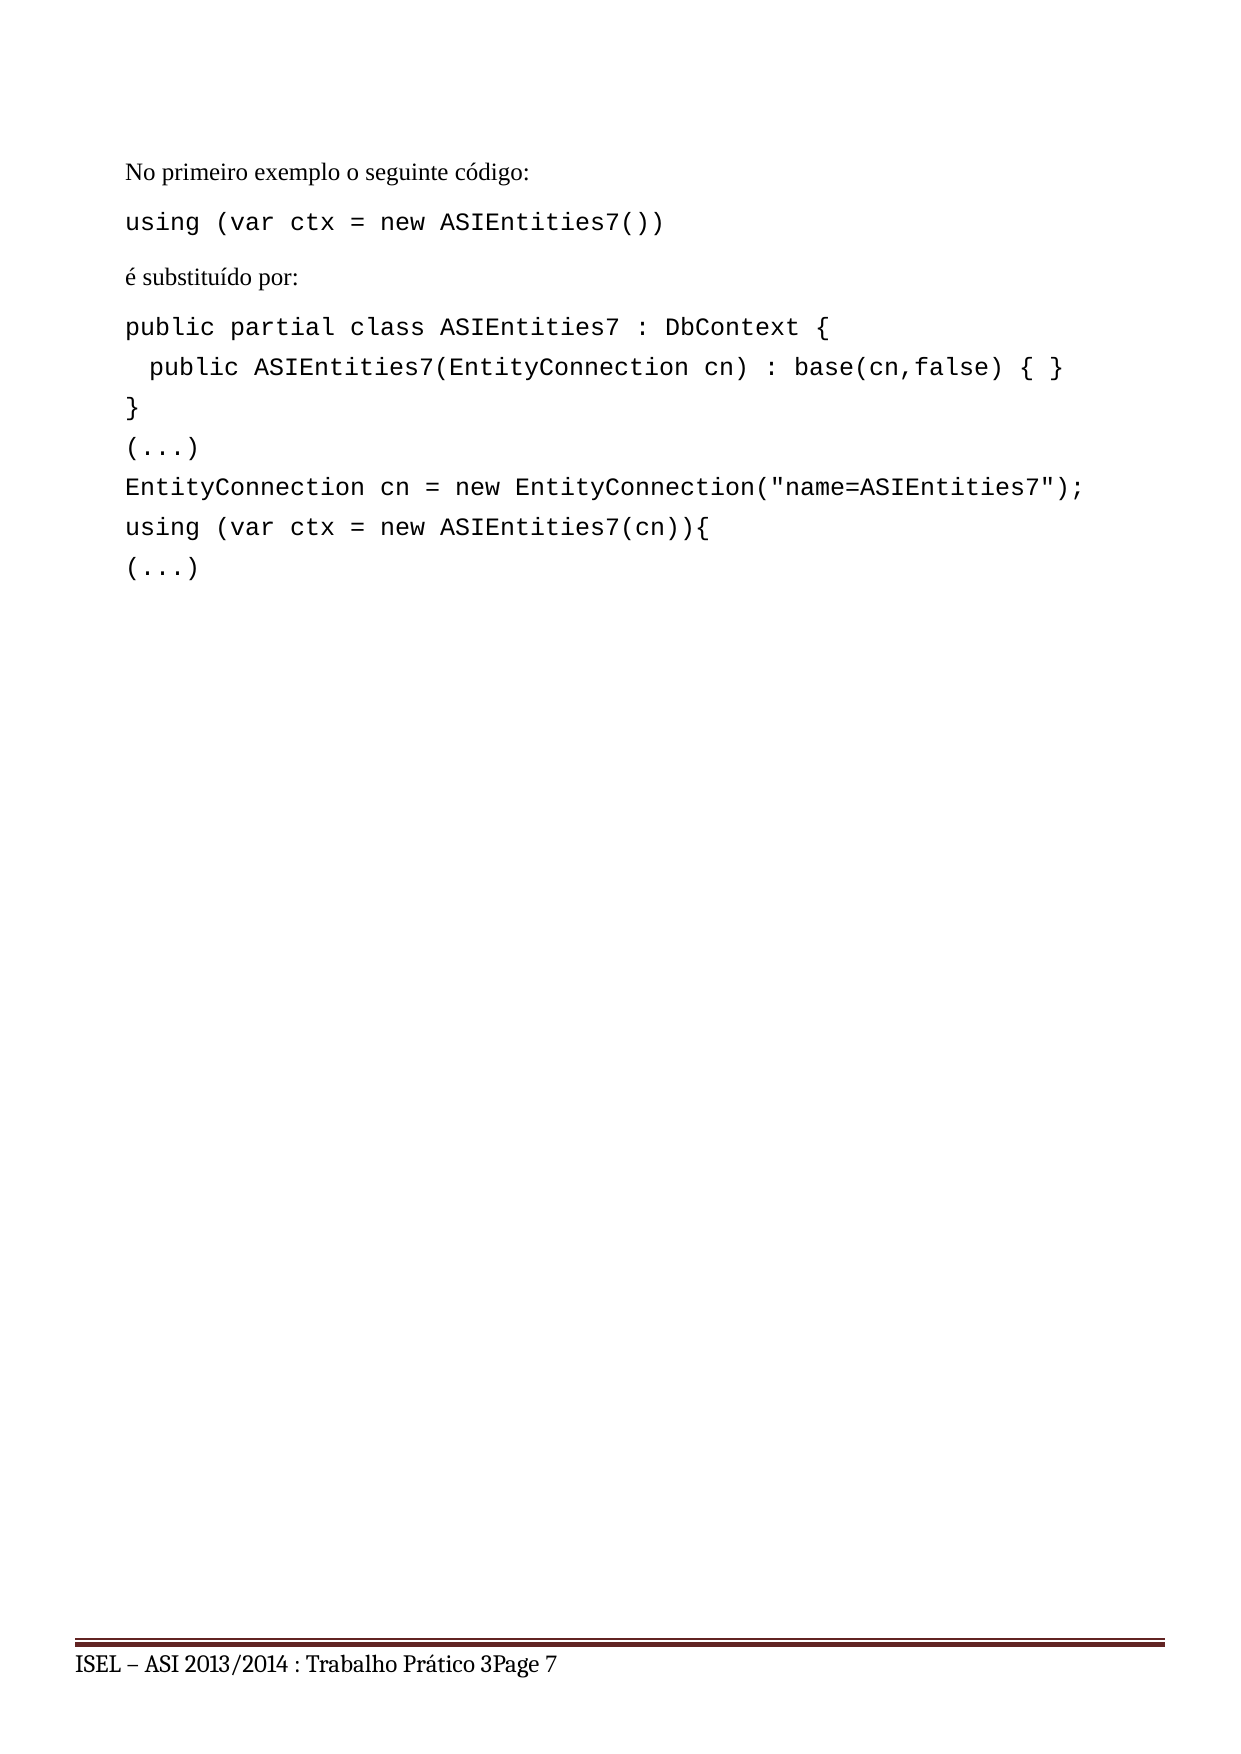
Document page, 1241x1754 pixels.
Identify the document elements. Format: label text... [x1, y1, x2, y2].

text EntityConnection cn = new EntityConnection("name=ASIEntities7"); [75, 475, 1165, 503]
text No primeiro exemplo o seguinte código: [75, 157, 1165, 186]
text public ASIEntities7(EntityConnection cn) : base(cn,false) { } [75, 354, 1165, 383]
text é substituído por: [75, 262, 1165, 291]
text using (var ctx = new ASIEntities7(cn)){ [75, 515, 1165, 543]
text (...) [75, 434, 1165, 463]
text } [75, 394, 1165, 423]
text public partial class ASIEntities7 : DbContext { [75, 314, 1165, 343]
text (...) [75, 555, 1165, 583]
text using (var ctx = new ASIEntities7()) [75, 210, 1165, 238]
